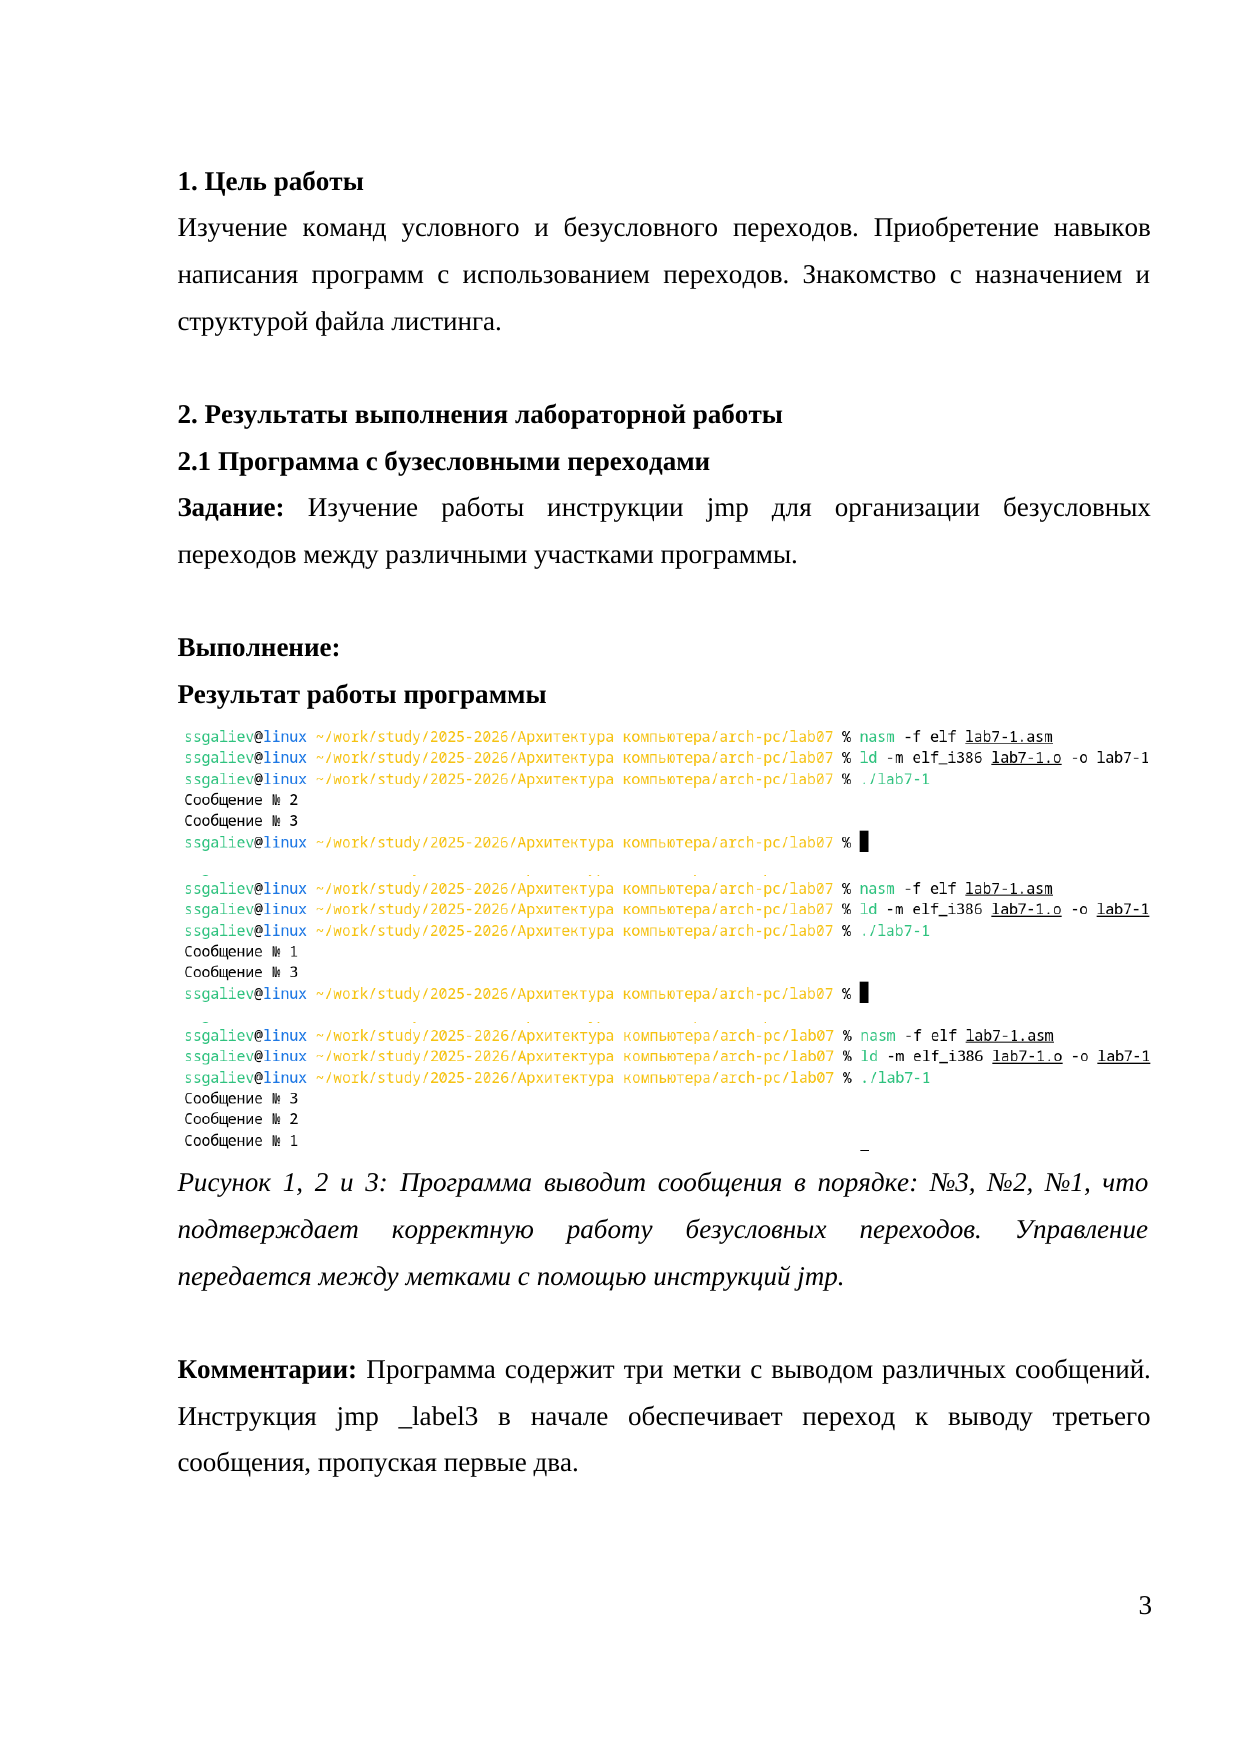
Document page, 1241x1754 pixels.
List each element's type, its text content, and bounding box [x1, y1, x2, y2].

text 1. Цель работы [177, 165, 1152, 196]
picture [177, 1022, 1152, 1151]
picture [177, 875, 1152, 1005]
text Результат работы программы [177, 678, 1152, 709]
text [177, 1005, 1152, 1022]
text Выполнение: [177, 631, 1152, 663]
text 2.1 Программа с бузесловными переходами [177, 445, 1152, 476]
text Рисунок 1, 2 и 3: Программа выводит сообщения в порядке: №3, №2, №1, что подтверждает корректную работу безусловных переходов. Управление передается между метками с помощью инструкций jmp. [177, 1151, 1152, 1291]
text [177, 862, 1152, 875]
text Изучение команд условного и безусловного переходов. Приобретение навыков написания программ с использованием переходов. Знакомство с назначением и структурой файла листинга. [177, 211, 1152, 336]
text Комментарии: Программа содержит три метки с выводом различных сообщений. Инструкция jmp _label3 в начале обеспечивает переход к выводу третьего сообщения, пропуская первые два. [177, 1353, 1152, 1477]
text Задание: Изучение работы инструкции jmp для организации безусловных переходов между различными участками программы. [177, 491, 1152, 569]
picture [177, 724, 1152, 862]
text 2. Результаты выполнения лабораторной работы [177, 398, 1152, 429]
